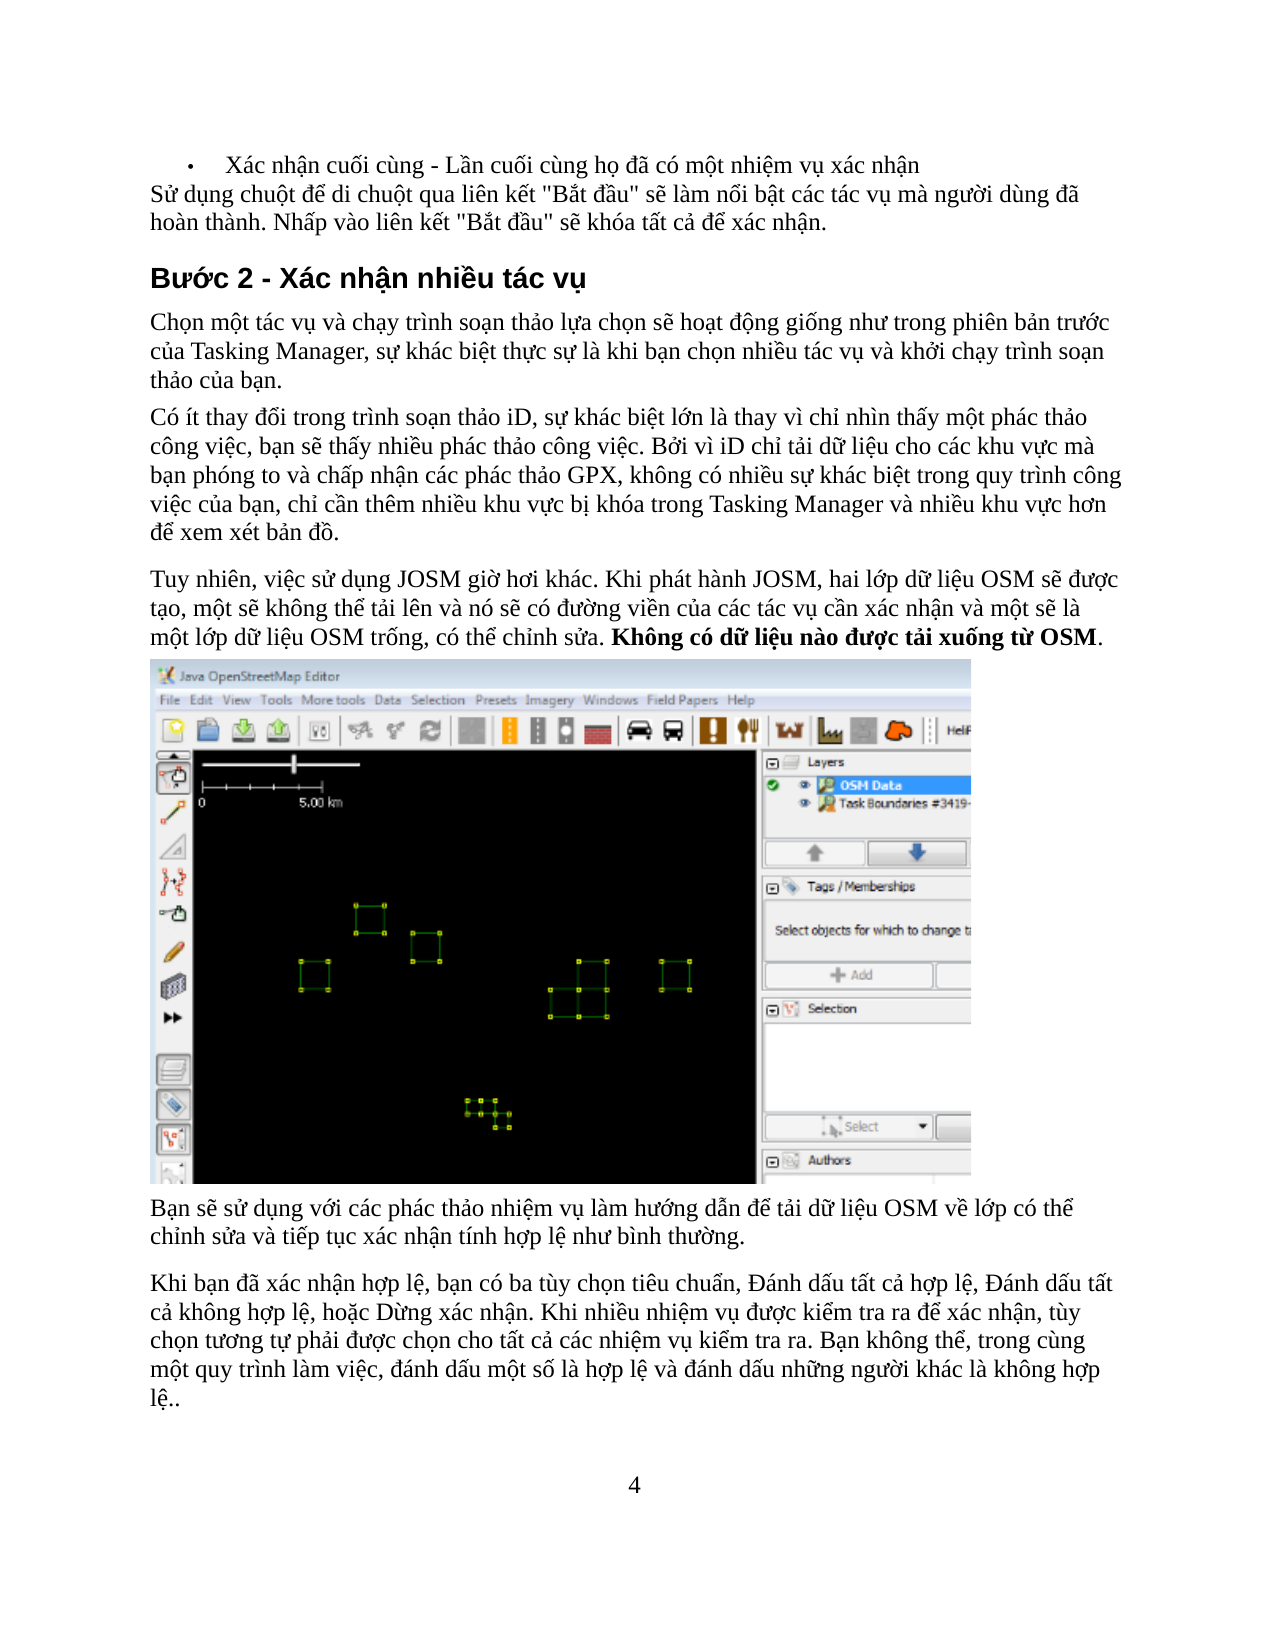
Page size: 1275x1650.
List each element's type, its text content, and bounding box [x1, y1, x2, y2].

text Khi bạn đã xác nhận hợp lệ, bạn có ba tùy chọn tiêu chuẩn, Đánh dấu tất cả hợp lệ, Đánh dấu tất cả không hợp lệ, hoặc Dừng xác nhận. Khi nhiều nhiệm vụ được kiểm tra ra để xác nhận, tùy chọn tương tự phải được chọn cho tất cả các nhiệm vụ kiểm tra ra. Bạn không thể, trong cùng một quy trình làm việc, đánh dấu một số là hợp lệ và đánh dấu những người khác là không hợp lệ.. [150, 1268, 1125, 1412]
text Sử dụng chuột để di chuột qua liên kết "Bắt đầu" sẽ làm nổi bật các tác vụ mà người dùng đã hoàn thành. Nhấp vào liên kết "Bắt đầu" sẽ khóa tất cả để xác nhận. [150, 179, 1125, 236]
text Có ít thay đổi trong trình soạn thảo iD, sự khác biệt lớn là thay vì chỉ nhìn thấy một phác thảo công việc, bạn sẽ thấy nhiều phác thảo công việc. Bởi vì iD chỉ tải dữ liệu cho các khu vực mà bạn phóng to và chấp nhận các phác thảo GPX, không có nhiều sự khác biệt trong quy trình công việc của bạn, chỉ cần thêm nhiều khu vực bị khóa trong Tasking Manager và nhiều khu vực hơn để xem xét bản đồ. [150, 402, 1125, 546]
picture [150, 659, 972, 1184]
text Tuy nhiên, việc sử dụng JOSM giờ hơi khác. Khi phát hành JOSM, hai lớp dữ liệu OSM sẽ được tạo, một sẽ không thể tải lên và nó sẽ có đường viền của các tác vụ cần xác nhận và một sẽ là một lớp dữ liệu OSM trống, có thể chỉnh sửa. Không có dữ liệu nào được tải xuống từ OSM. [150, 564, 1125, 650]
text Bạn sẽ sử dụng với các phác thảo nhiệm vụ làm hướng dẫn để tải dữ liệu OSM về lớp có thể chỉnh sửa và tiếp tục xác nhận tính hợp lệ như bình thường. [150, 1193, 1125, 1250]
subtitle Bước 2 - Xác nhận nhiều tác vụ [150, 261, 1125, 295]
list Xác nhận cuối cùng - Lần cuối cùng họ đã có một nhiệm vụ xác nhận [187, 150, 1125, 179]
text Chọn một tác vụ và chạy trình soạn thảo lựa chọn sẽ hoạt động giống như trong phiên bản trước của Tasking Manager, sự khác biệt thực sự là khi bạn chọn nhiều tác vụ và khởi chạy trình soạn thảo của bạn. [150, 307, 1125, 393]
